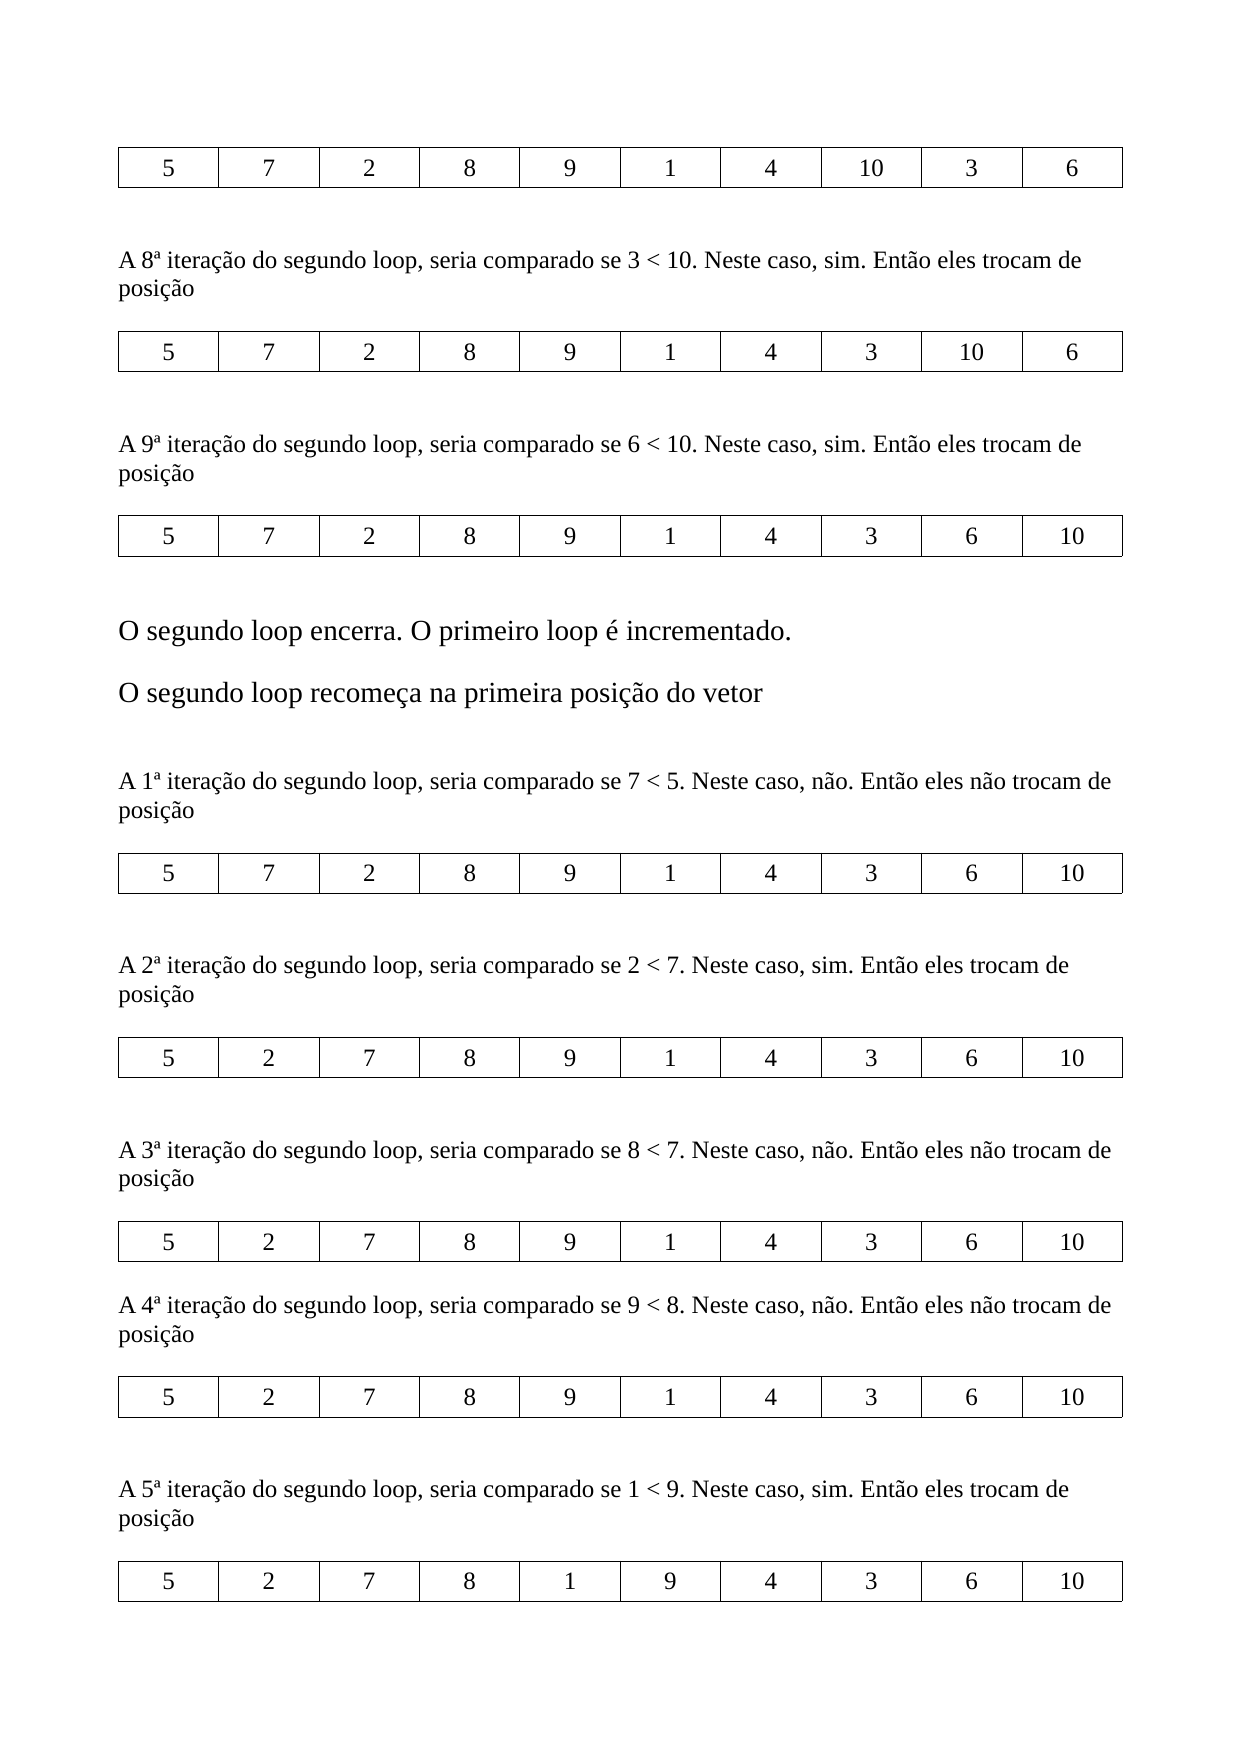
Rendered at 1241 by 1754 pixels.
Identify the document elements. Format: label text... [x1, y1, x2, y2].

table_header 2 [219, 1038, 319, 1077]
table_header 9 [520, 332, 620, 371]
table_header 5 [119, 516, 218, 556]
table_header 7 [219, 148, 319, 187]
text A 1ª iteração do segundo loop, seria comparado se 7 < 5. Neste caso, não. Então eles não trocam de posição [118, 766, 1122, 824]
table_header 9 [520, 1377, 620, 1417]
table_header 10 [1023, 1222, 1122, 1261]
table_header 6 [922, 516, 1022, 556]
table_header 5 [119, 332, 218, 371]
table_header 7 [219, 854, 319, 893]
table_header 10 [1023, 1562, 1122, 1601]
table_header 7 [219, 516, 319, 556]
table_header 4 [721, 148, 821, 187]
table_header 2 [320, 854, 419, 893]
table_header 4 [721, 1222, 821, 1261]
table_header 8 [420, 1222, 519, 1261]
table_header 9 [520, 1222, 620, 1261]
table_header 3 [822, 332, 921, 371]
table_header 7 [320, 1562, 419, 1601]
text A 8ª iteração do segundo loop, seria comparado se 3 < 10. Neste caso, sim. Então eles trocam de posição [118, 245, 1122, 302]
table_header 9 [621, 1562, 720, 1601]
table_header 6 [922, 1562, 1022, 1601]
table_header 8 [420, 854, 519, 893]
table_header 9 [520, 516, 620, 556]
table_header 5 [119, 1562, 218, 1601]
table_header 2 [320, 148, 419, 187]
table_header 1 [621, 1377, 720, 1417]
table_header 5 [119, 1222, 218, 1261]
table_header 3 [922, 148, 1022, 187]
table_header 6 [1023, 332, 1122, 371]
table_header 6 [922, 1038, 1022, 1077]
table_header 1 [621, 516, 720, 556]
table_header 9 [520, 148, 620, 187]
table_header 7 [320, 1222, 419, 1261]
table_header 3 [822, 1562, 921, 1601]
table_header 4 [721, 516, 821, 556]
table_header 5 [119, 148, 218, 187]
table_header 6 [922, 1377, 1022, 1417]
table_header 3 [822, 1038, 921, 1077]
table_header 8 [420, 332, 519, 371]
table_header 4 [721, 332, 821, 371]
table_header 4 [721, 1562, 821, 1601]
table_header 4 [721, 1377, 821, 1417]
table_header 3 [822, 1377, 921, 1417]
table_header 1 [621, 1222, 720, 1261]
table_header 10 [1023, 854, 1122, 893]
table_header 8 [420, 1038, 519, 1077]
text A 2ª iteração do segundo loop, seria comparado se 2 < 7. Neste caso, sim. Então eles trocam de posição [118, 951, 1122, 1008]
table_header 2 [219, 1222, 319, 1261]
table_header 1 [520, 1562, 620, 1601]
text A 3ª iteração do segundo loop, seria comparado se 8 < 7. Neste caso, não. Então eles não trocam de posição [118, 1135, 1122, 1192]
text A 4ª iteração do segundo loop, seria comparado se 9 < 8. Neste caso, não. Então eles não trocam de posição [118, 1290, 1122, 1348]
table_header 2 [320, 516, 419, 556]
table_header 8 [420, 1562, 519, 1601]
table_header 4 [721, 854, 821, 893]
table_header 3 [822, 516, 921, 556]
table_header 1 [621, 332, 720, 371]
text O segundo loop encerra. O primeiro loop é incrementado. [118, 613, 1122, 647]
table_header 1 [621, 148, 720, 187]
table_header 6 [922, 1222, 1022, 1261]
table_header 9 [520, 854, 620, 893]
table_header 7 [320, 1038, 419, 1077]
table_header 8 [420, 148, 519, 187]
table_header 1 [621, 1038, 720, 1077]
table_header 1 [621, 854, 720, 893]
table_header 3 [822, 1222, 921, 1261]
table_header 6 [922, 854, 1022, 893]
table_header 2 [219, 1377, 319, 1417]
table_header 6 [1023, 148, 1122, 187]
table_header 4 [721, 1038, 821, 1077]
table_header 8 [420, 1377, 519, 1417]
table_header 10 [822, 148, 921, 187]
table_header 5 [119, 1377, 218, 1417]
table_header 2 [320, 332, 419, 371]
table_header 10 [922, 332, 1022, 371]
table_header 5 [119, 1038, 218, 1077]
table_header 7 [320, 1377, 419, 1417]
table_header 5 [119, 854, 218, 893]
table_header 10 [1023, 1377, 1122, 1417]
text O segundo loop recomeça na primeira posição do vetor [118, 675, 1122, 709]
table_header 10 [1023, 516, 1122, 556]
table_header 10 [1023, 1038, 1122, 1077]
table_header 3 [822, 854, 921, 893]
table_header 8 [420, 516, 519, 556]
table_header 9 [520, 1038, 620, 1077]
text A 5ª iteração do segundo loop, seria comparado se 1 < 9. Neste caso, sim. Então eles trocam de posição [118, 1474, 1122, 1532]
table_header 2 [219, 1562, 319, 1601]
table_header 7 [219, 332, 319, 371]
text A 9ª iteração do segundo loop, seria comparado se 6 < 10. Neste caso, sim. Então eles trocam de posição [118, 429, 1122, 486]
